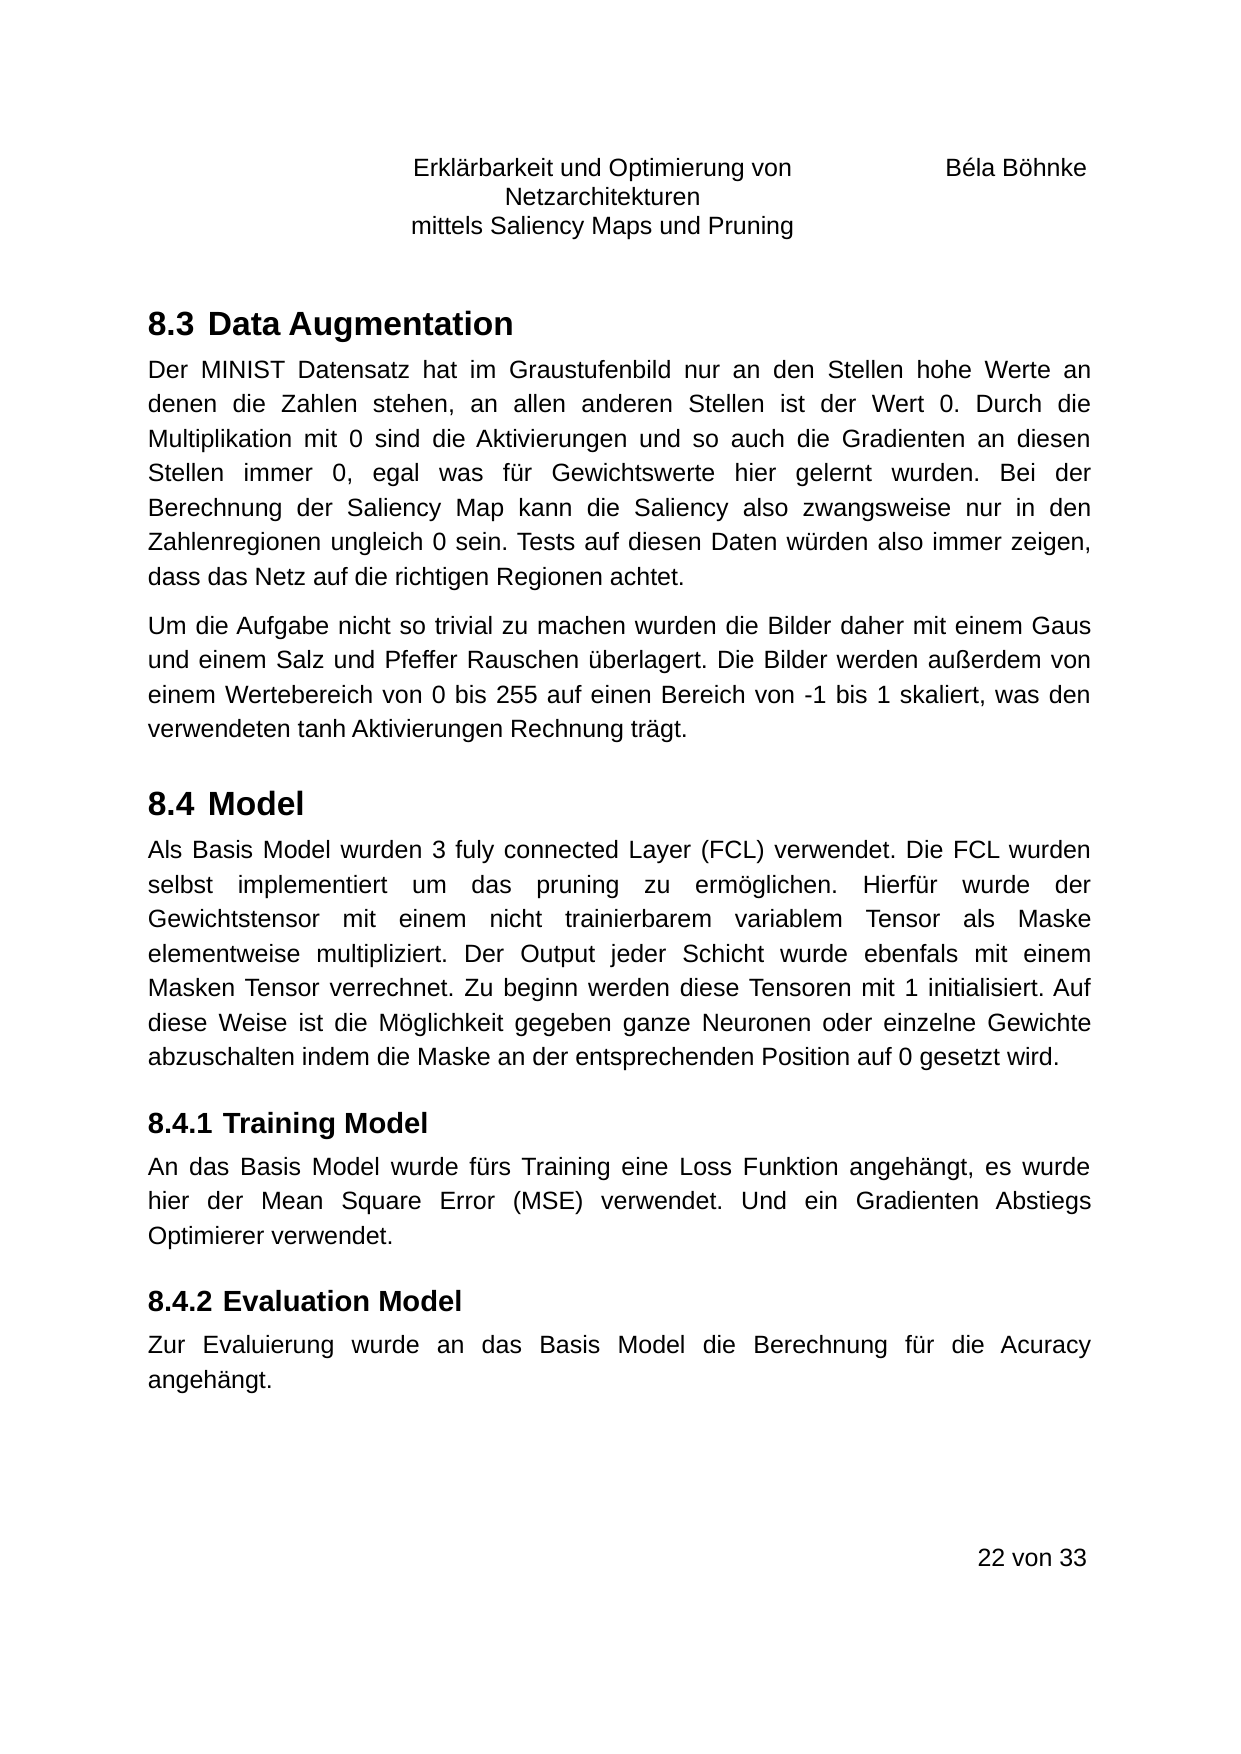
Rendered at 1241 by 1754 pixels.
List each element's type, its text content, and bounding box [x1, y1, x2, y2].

text An das Basis Model wurde fürs Training eine Loss Funktion angehängt, es wurde hier der Mean Square Error (MSE) verwendet. Und ein Gradienten Abstiegs Optimierer verwendet. [148, 1152, 1093, 1249]
text Als Basis Model wurden 3 fuly connected Layer (FCL) verwendet. Die FCL wurden selbst implementiert um das pruning zu ermöglichen. Hierfür wurde der Gewichtstensor mit einem nicht trainierbarem variablem Tensor als Maske elementweise multipliziert. Der Output jeder Schicht wurde ebenfals mit einem Masken Tensor verrechnet. Zu beginn werden diese Tensoren mit 1 initialisiert. Auf diese Weise ist die Möglichkeit gegeben ganze Neuronen oder einzelne Gewichte abzuschalten indem die Maske an der entsprechenden Position auf 0 gesetzt wird. [148, 835, 1093, 1071]
subtitle Model [148, 784, 1093, 823]
subtitle Training Model [148, 1106, 1093, 1139]
subtitle Data Augmentation [148, 303, 1093, 342]
text Zur Evaluierung wurde an das Basis Model die Berechnung für die Acuracy angehängt. [148, 1330, 1093, 1393]
text Um die Aufgabe nicht so trivial zu machen wurden die Bilder daher mit einem Gaus und einem Salz und Pfeffer Rauschen überlagert. Die Bilder werden außerdem von einem Wertebereich von 0 bis 255 auf einen Bereich von -1 bis 1 skaliert, was den verwendeten tanh Aktivierungen Rechnung trägt. [148, 611, 1093, 743]
subtitle Evaluation Model [148, 1284, 1093, 1318]
text Der MINIST Datensatz hat im Graustufenbild nur an den Stellen hohe Werte an denen die Zahlen stehen, an allen anderen Stellen ist der Wert 0. Durch die Multiplikation mit 0 sind die Aktivierungen und so auch die Gradienten an diesen Stellen immer 0, egal was für Gewichtswerte hier gelernt wurden. Bei der Berechnung der Saliency Map kann die Saliency also zwangsweise nur in den Zahlenregionen ungleich 0 sein. Tests auf diesen Daten würden also immer zeigen, dass das Netz auf die richtigen Regionen achtet. [148, 355, 1093, 590]
